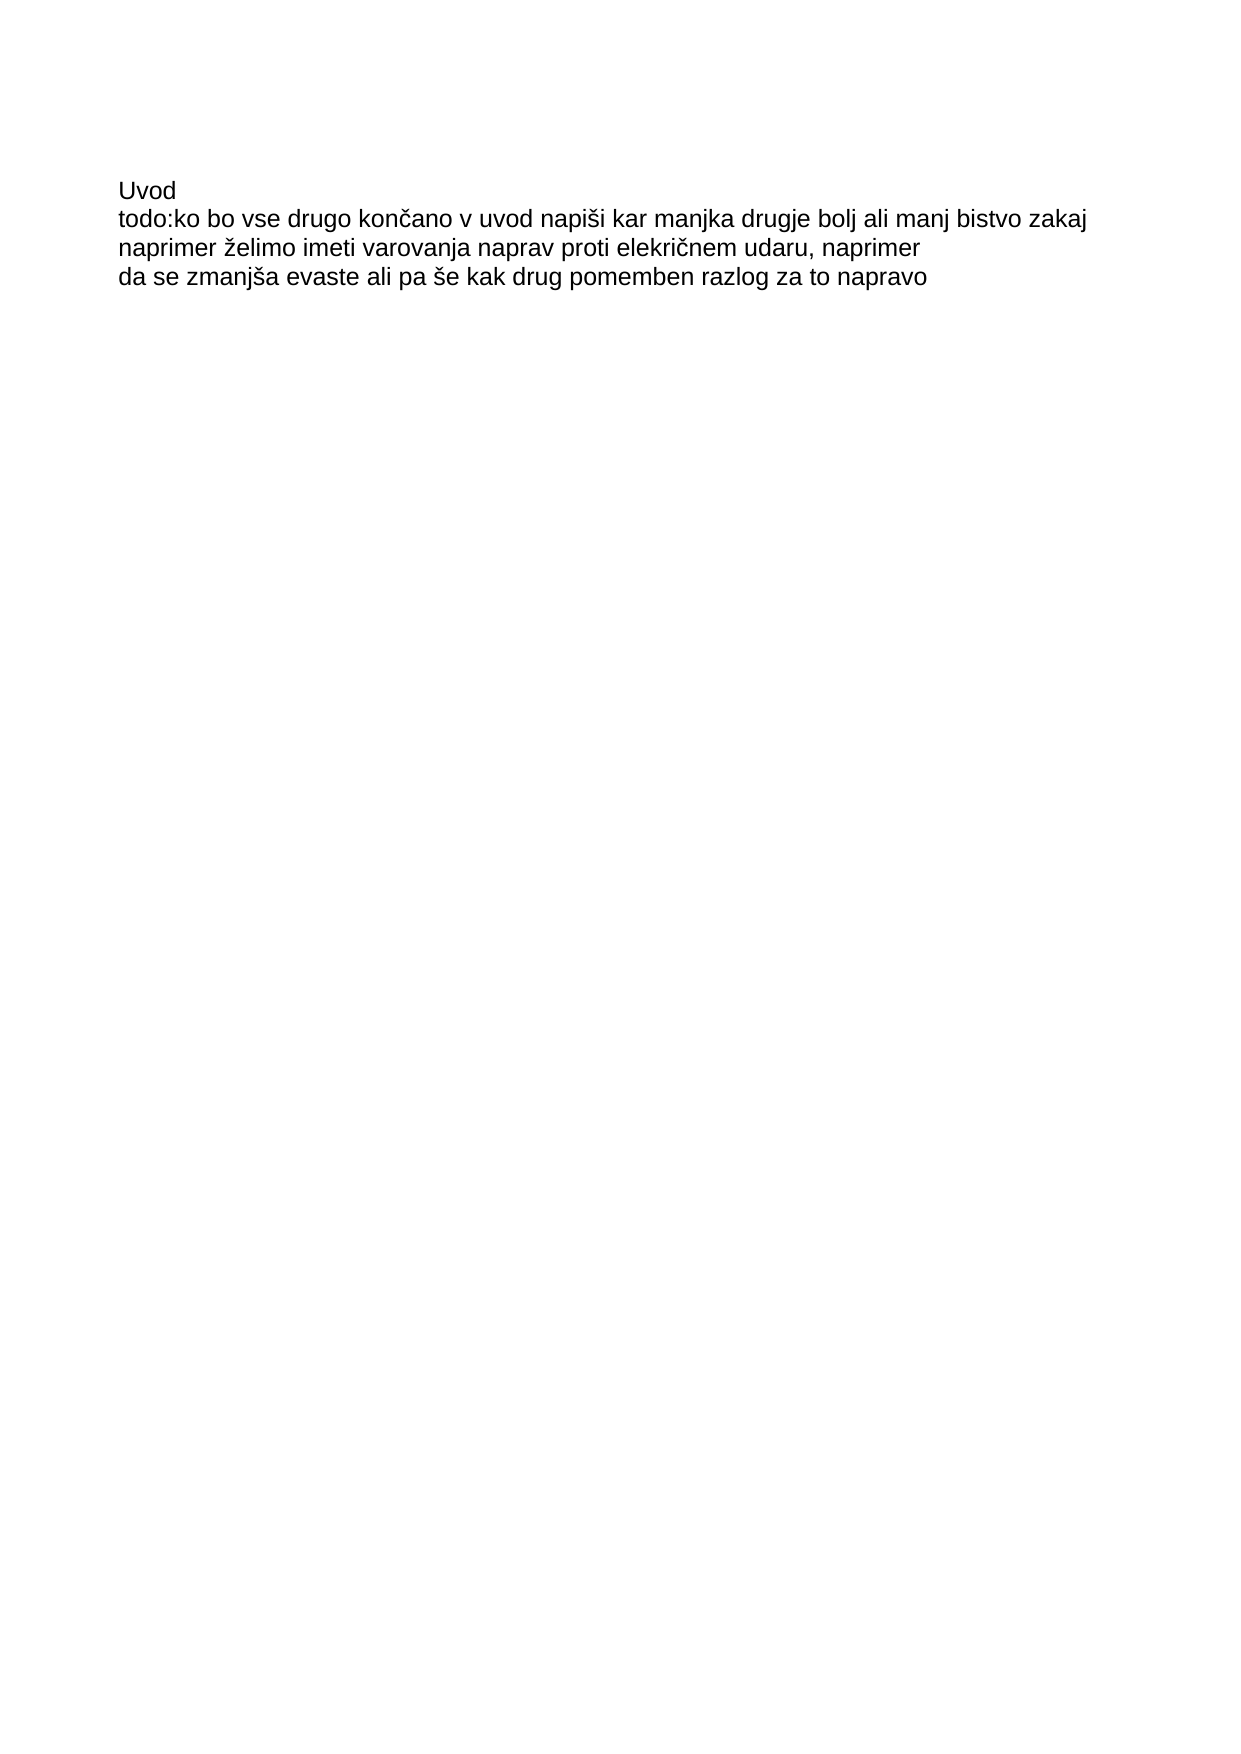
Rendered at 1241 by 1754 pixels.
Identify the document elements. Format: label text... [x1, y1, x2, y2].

text todo:ko bo vse drugo končano v uvod napiši kar manjka drugje bolj ali manj bistvo zakaj naprimer želimo imeti varovanja naprav proti elekričnem udaru, naprimer [118, 204, 1122, 262]
text Uvod [118, 176, 1122, 204]
text da se zmanjša evaste ali pa še kak drug pomemben razlog za to napravo [118, 262, 1122, 291]
